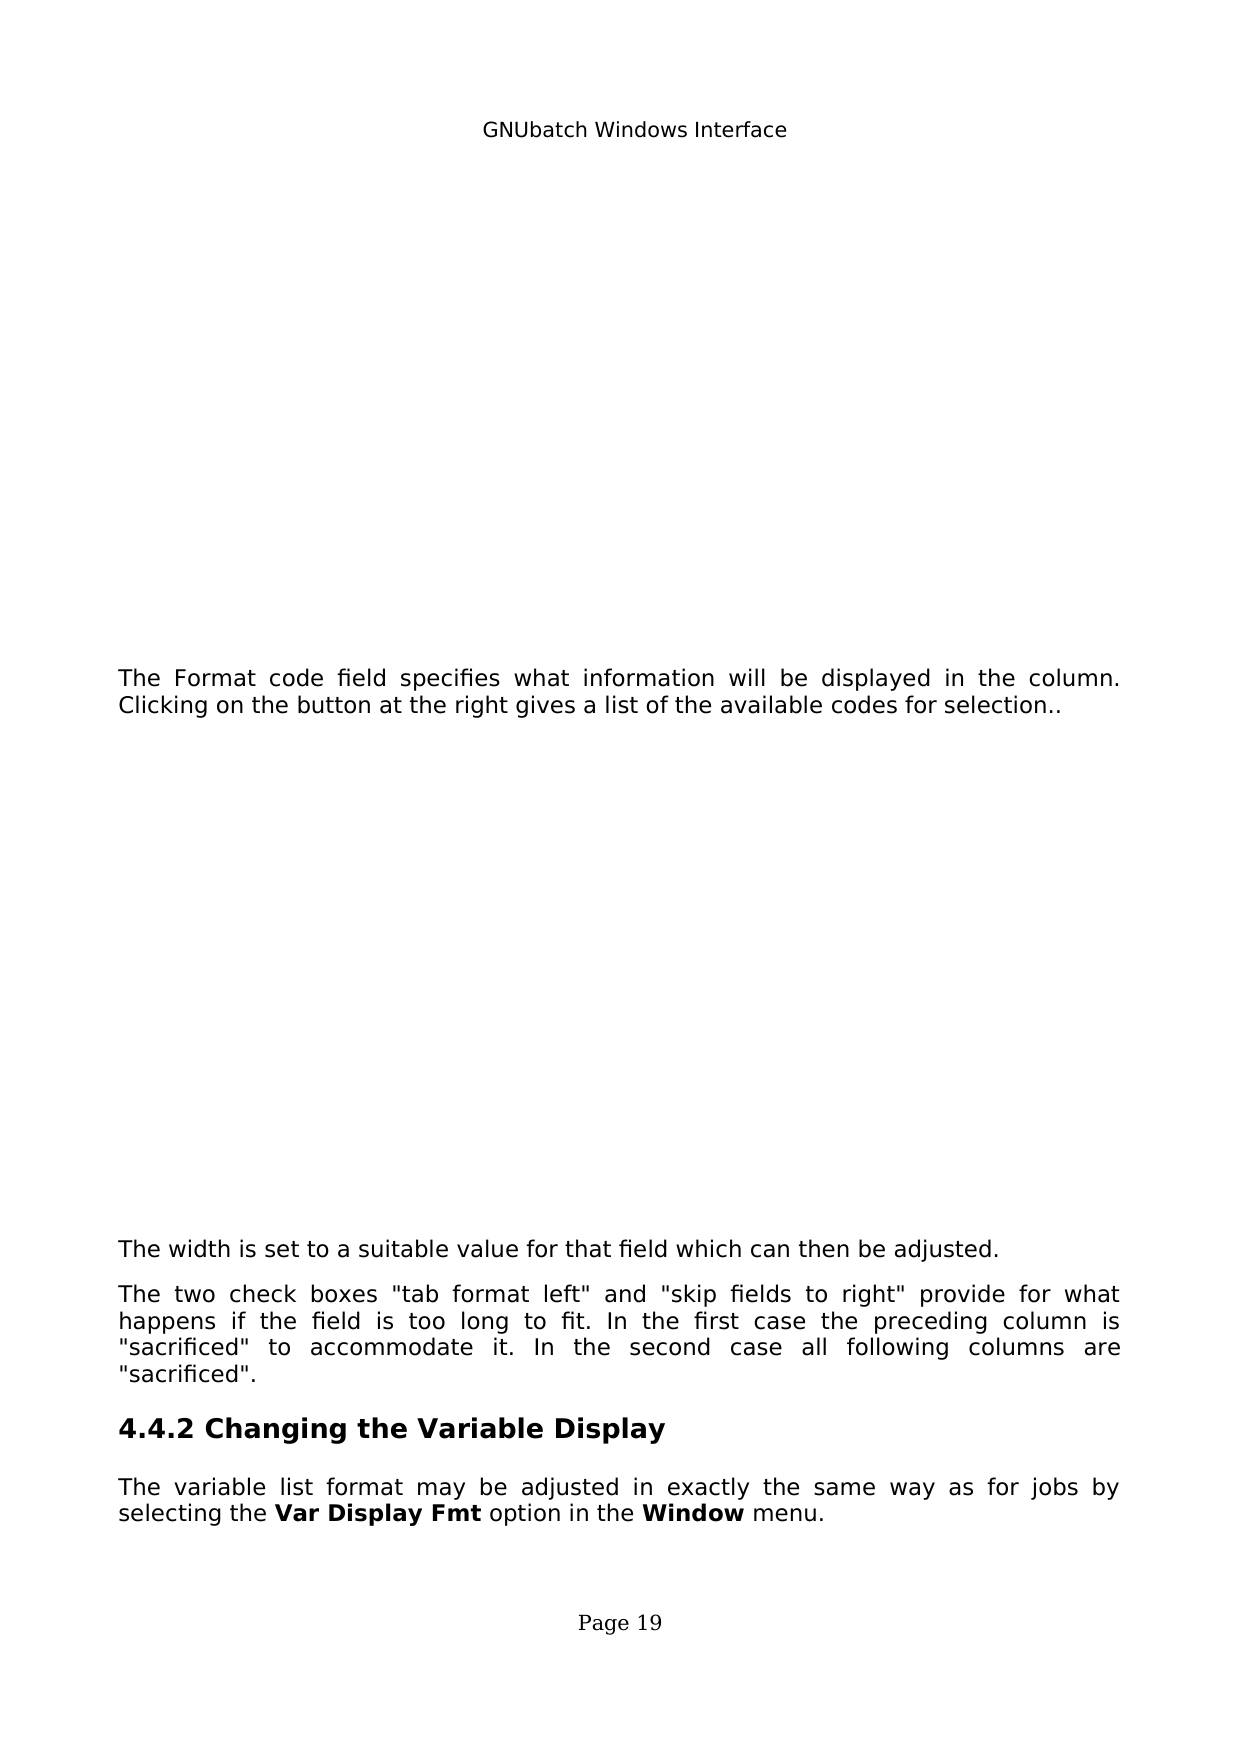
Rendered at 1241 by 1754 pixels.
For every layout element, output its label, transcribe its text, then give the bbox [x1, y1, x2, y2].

text The Format code field specifies what information will be displayed in the column. Clicking on the button at the right gives a list of the available codes for selection.. [118, 665, 1122, 719]
subtitle Changing the Variable Display [118, 1413, 1122, 1444]
text The variable list format may be adjusted in exactly the same way as for jobs by selecting the Var Display Fmt option in the Window menu. [118, 1474, 1122, 1527]
text The two check boxes "tab format left" and "skip fields to right" provide for what happens if the field is too long to fit. In the first case the preceding column is "sacrificed" to accommodate it. In the second case all following columns are "sacrificed". [118, 1281, 1122, 1388]
text The width is set to a suitable value for that field which can then be adjusted. [118, 1236, 1122, 1263]
